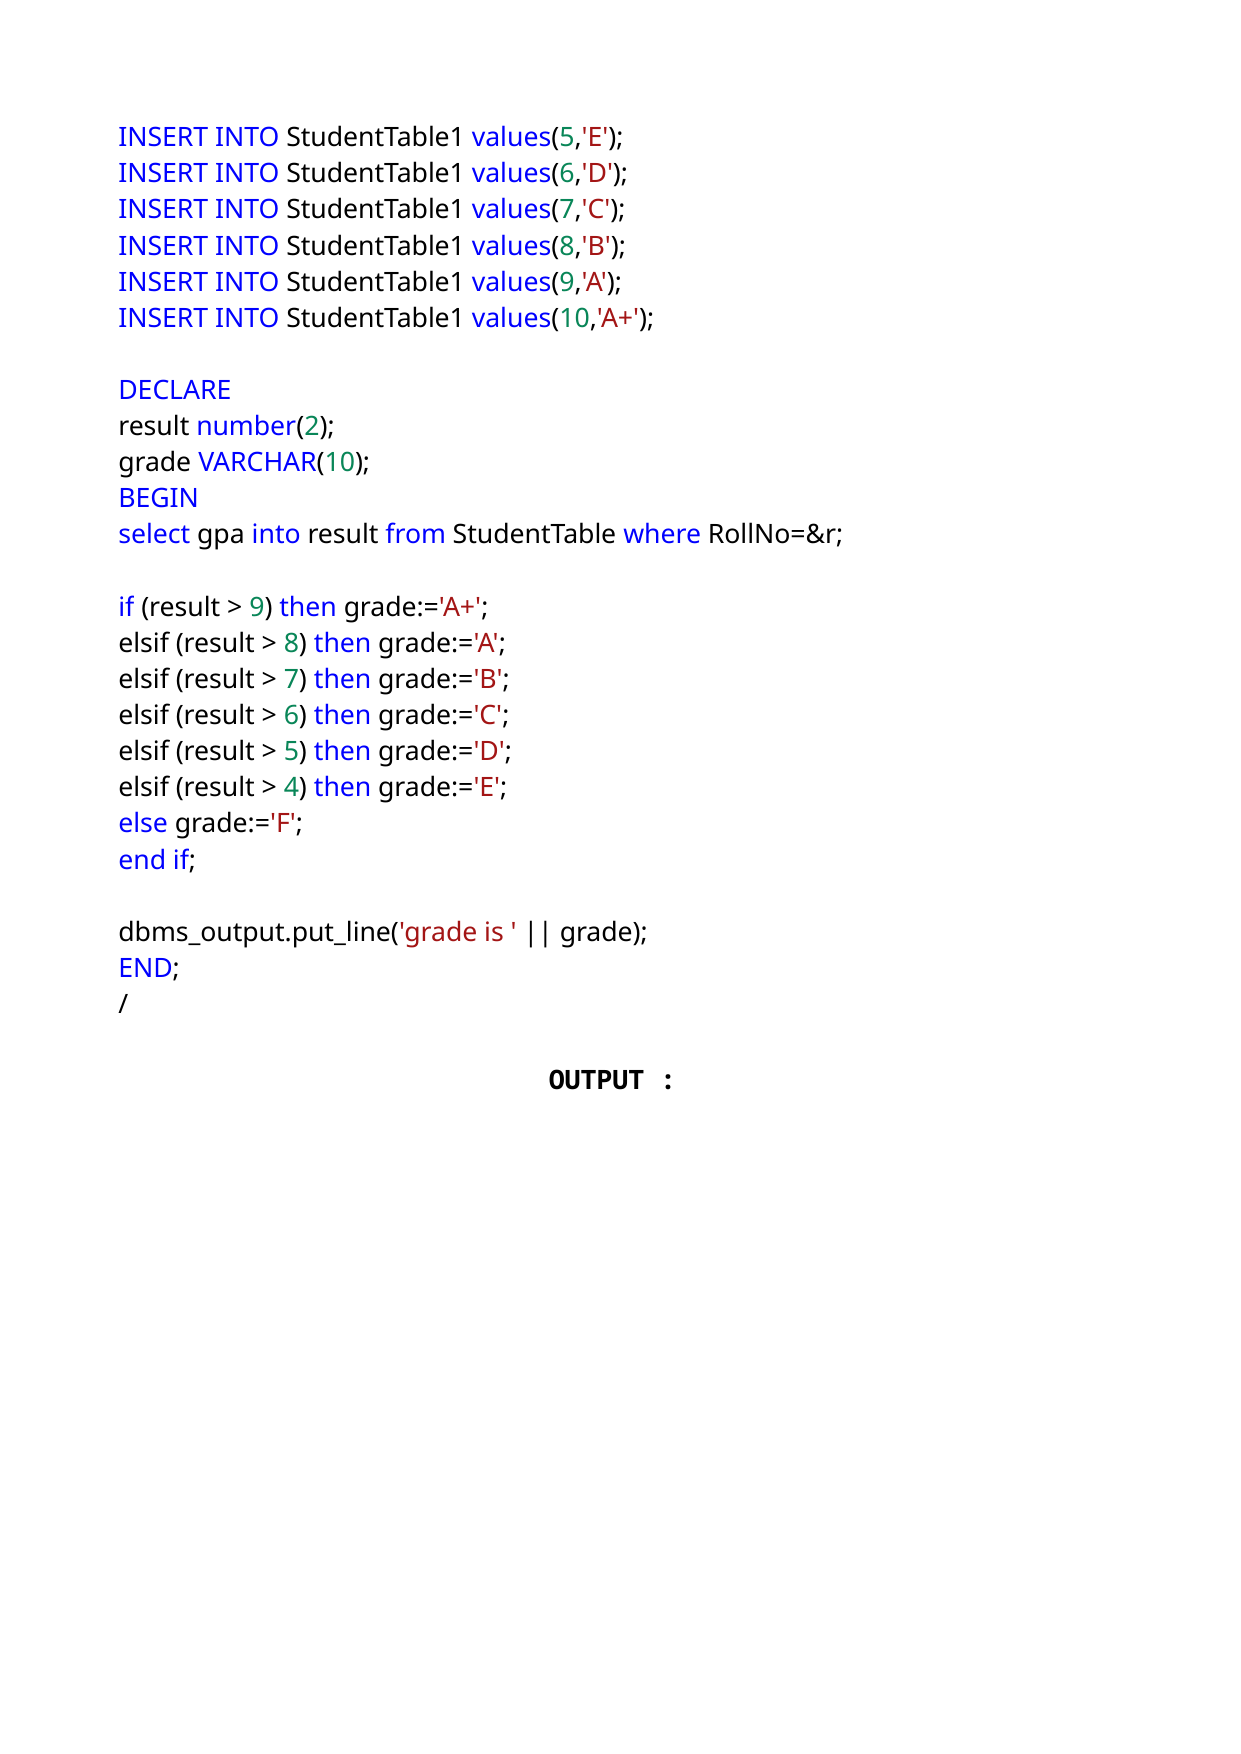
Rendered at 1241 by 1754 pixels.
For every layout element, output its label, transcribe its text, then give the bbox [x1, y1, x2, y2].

text elsif (result > 6) then grade:='C'; [118, 696, 1122, 732]
text end if; [118, 841, 1122, 877]
text / [118, 985, 1122, 1021]
text END; [118, 949, 1122, 985]
text OUTPUT : [118, 1061, 1122, 1097]
text BEGIN [118, 479, 1122, 516]
text elsif (result > 7) then grade:='B'; [118, 660, 1122, 696]
text DECLARE [118, 371, 1122, 407]
text elsif (result > 8) then grade:='A'; [118, 624, 1122, 660]
text INSERT INTO StudentTable1 values(9,'A'); [118, 263, 1122, 299]
text INSERT INTO StudentTable1 values(10,'A+'); [118, 299, 1122, 335]
text result number(2); [118, 407, 1122, 443]
text if (result > 9) then grade:='A+'; [118, 588, 1122, 624]
text INSERT INTO StudentTable1 values(8,'B'); [118, 227, 1122, 263]
text dbms_output.put_line('grade is ' || grade); [118, 913, 1122, 949]
text INSERT INTO StudentTable1 values(6,'D'); [118, 154, 1122, 190]
text else grade:='F'; [118, 804, 1122, 841]
text select gpa into result from StudentTable where RollNo=&r; [118, 516, 1122, 552]
text elsif (result > 5) then grade:='D'; [118, 732, 1122, 768]
text elsif (result > 4) then grade:='E'; [118, 768, 1122, 804]
text INSERT INTO StudentTable1 values(7,'C'); [118, 190, 1122, 227]
text grade VARCHAR(10); [118, 443, 1122, 479]
text INSERT INTO StudentTable1 values(5,'E'); [118, 118, 1122, 154]
